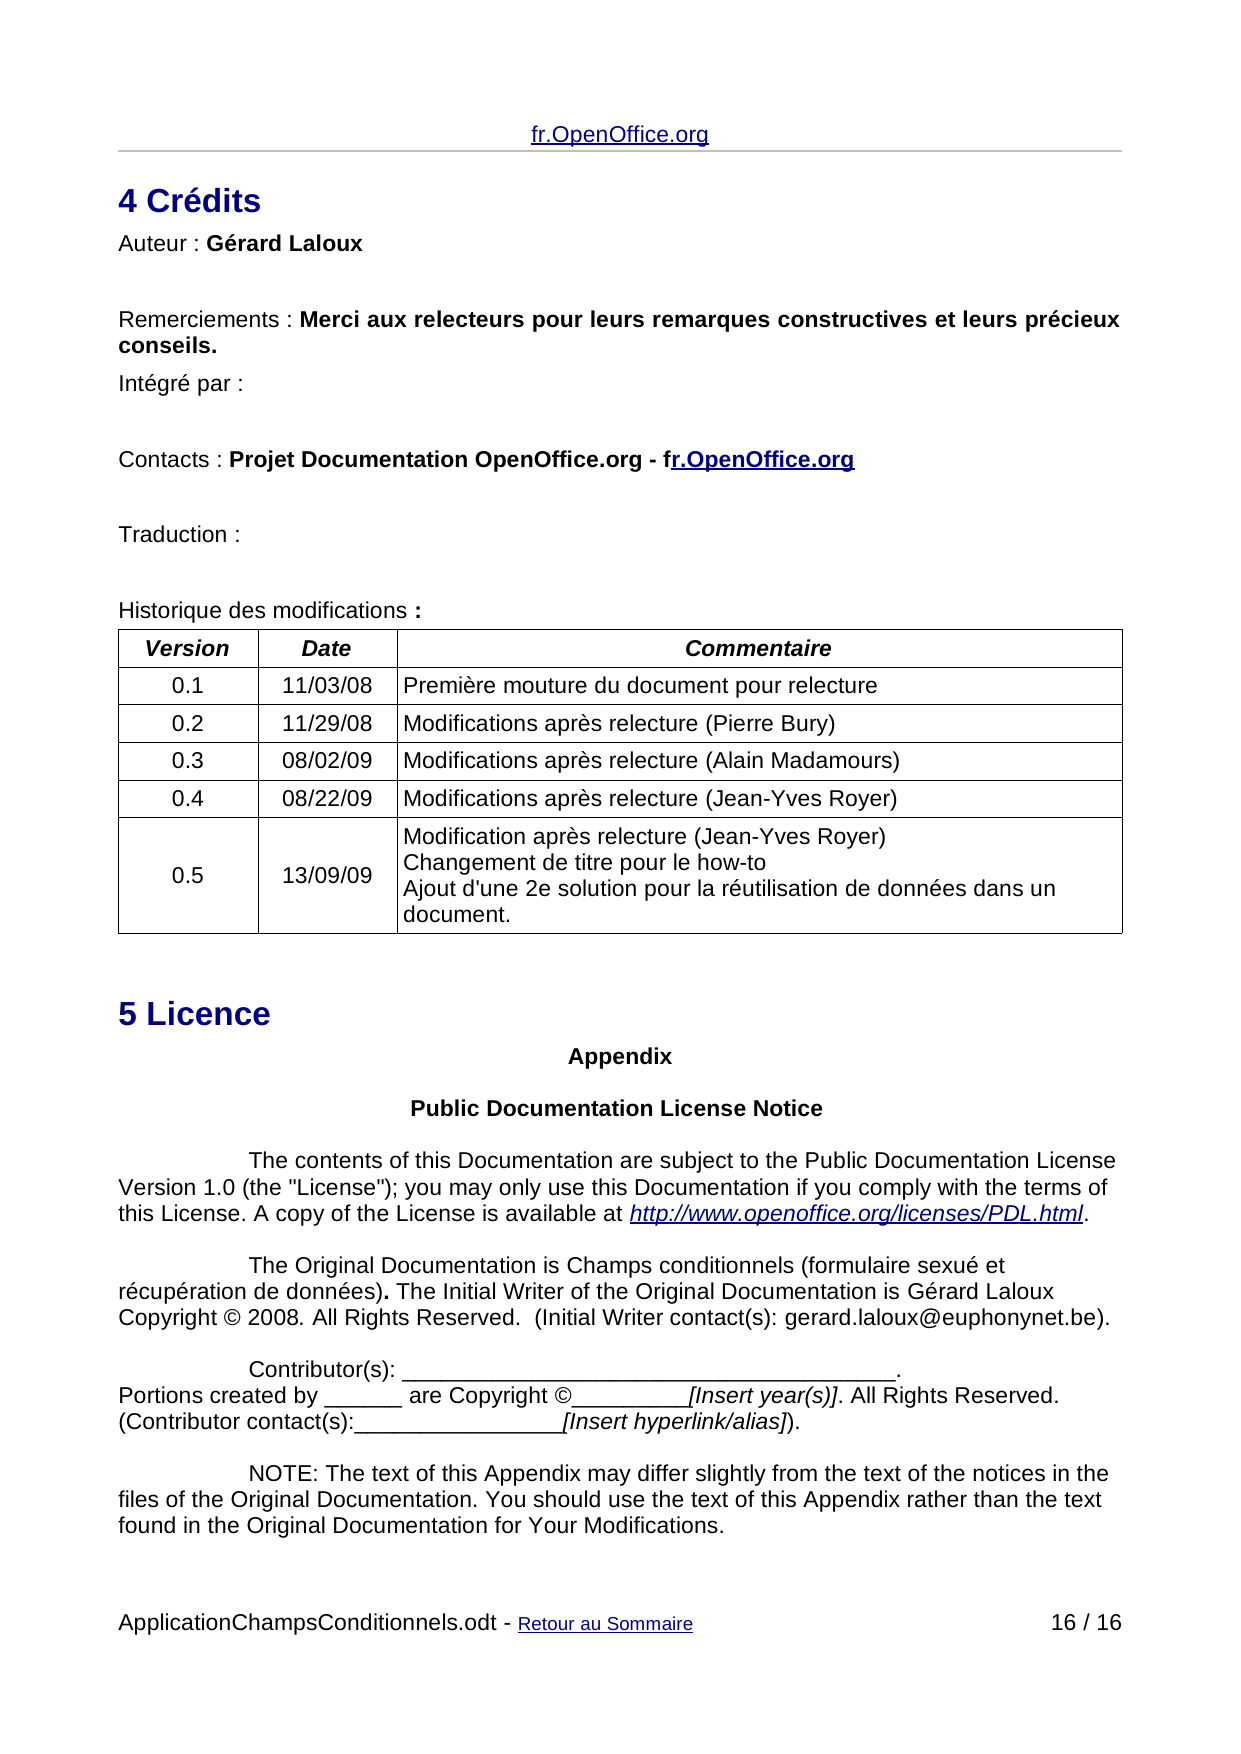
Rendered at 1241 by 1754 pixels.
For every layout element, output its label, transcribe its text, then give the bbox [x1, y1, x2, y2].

table_cell Modifications après relecture (Jean-Yves Royer) [398, 781, 1122, 817]
table_cell 0.1 [119, 668, 258, 704]
table_cell 29/11/08 [259, 705, 397, 742]
text Traduction : [118, 522, 1122, 548]
subtitle Crédits [118, 182, 1122, 219]
table_cell 0.2 [119, 705, 258, 742]
text Historique des modifications : [118, 597, 1122, 623]
table_header Date [259, 630, 397, 667]
table_cell Modifications après relecture (Alain Madamours) [398, 743, 1122, 780]
text The contents of this Documentation are subject to the Public Documentation License Version 1.0 (the "License"); you may only use this Documentation if you comply with the terms of this License. A copy of the License is available at http://www.openoffice.org/licenses/PDL.html. [118, 1148, 1122, 1226]
text Auteur : Gérard Laloux [118, 231, 1122, 257]
text NOTE: The text of this Appendix may differ slightly from the text of the notices in the files of the Original Documentation. You should use the text of this Appendix rather than the text found in the Original Documentation for Your Modifications. [118, 1460, 1122, 1538]
table_cell Modifications après relecture (Pierre Bury) [398, 705, 1122, 742]
table_cell Modification après relecture (Jean-Yves Royer) Changement de titre pour le how-to Ajout d'une 2e solution pour la réutilisation de données dans un document. [398, 818, 1122, 933]
text Intégré par : [118, 370, 1122, 396]
table_cell 03/11/08 [259, 668, 397, 704]
text Portions created by ______ are Copyright ©_________[Insert year(s)]. All Rights Reserved. (Contributor contact(s):________________[Insert hyperlink/alias]). [118, 1382, 1122, 1434]
table_cell 02/08/09 [259, 743, 397, 780]
text Appendix [118, 1044, 1122, 1070]
text Public Documentation License Notice [118, 1096, 1122, 1122]
table_cell 22/08/09 [259, 781, 397, 817]
text Remerciements : Merci aux relecteurs pour leurs remarques constructives et leurs précieux conseils. [118, 306, 1122, 358]
text Contributor(s): ______________________________________. [118, 1356, 1122, 1382]
table_header Commentaire [398, 630, 1122, 667]
table_cell 0.4 [119, 781, 258, 817]
table_cell 0.3 [119, 743, 258, 780]
text The Original Documentation is Champs conditionnels (formulaire sexué et récupération de données). The Initial Writer of the Original Documentation is Gérard Laloux Copyright © 2008. All Rights Reserved. (Initial Writer contact(s): gerard.laloux@euphonynet.be). [118, 1252, 1122, 1330]
table_cell 0.5 [119, 818, 258, 933]
table_cell Première mouture du document pour relecture [398, 668, 1122, 704]
table_cell 13/09/09 [259, 818, 397, 933]
subtitle Licence [118, 994, 1122, 1032]
table_header Version [119, 630, 258, 667]
text Contacts : Projet Documentation OpenOffice.org - fr.OpenOffice.org [118, 446, 1122, 472]
